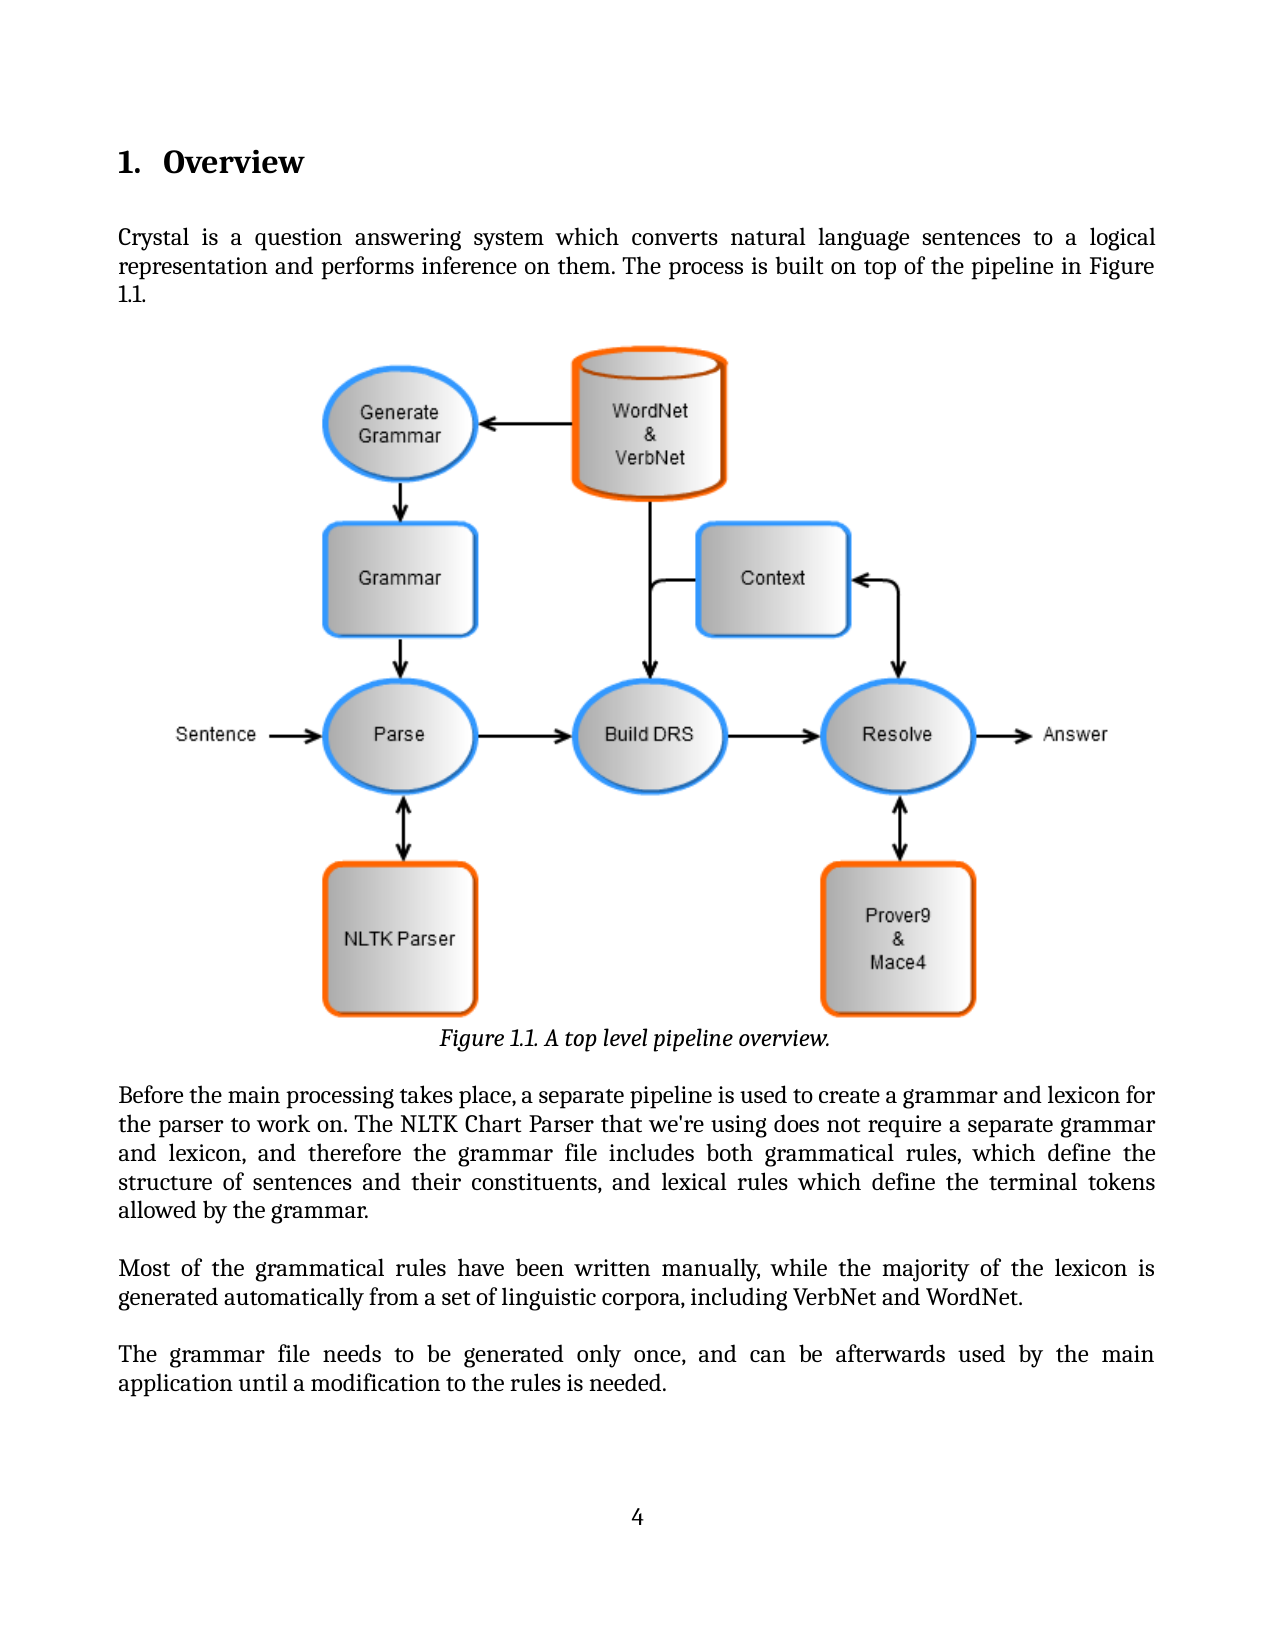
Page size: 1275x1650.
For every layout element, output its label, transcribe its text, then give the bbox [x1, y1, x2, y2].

picture [168, 335, 1114, 1024]
text Crystal is a question answering system which converts natural language sentences to a logical representation and performs inference on them. The process is built on top of the pipeline in Figure 1.1. [118, 223, 1157, 309]
text Figure 1.1. A top level pipeline overview. [168, 1024, 1104, 1052]
subtitle Overview [118, 143, 1157, 182]
text Before the main processing takes place, a separate pipeline is used to create a grammar and lexicon for the parser to work on. The NLTK Chart Parser that we're using does not require a separate grammar and lexicon, and therefore the grammar file includes both grammatical rules, which define the structure of sentences and their constituents, and lexical rules which define the terminal tokens allowed by the grammar. [118, 1081, 1157, 1225]
text The grammar file needs to be generated only once, and can be afterwards used by the main application until a modification to the rules is needed. [118, 1340, 1157, 1397]
text Most of the grammatical rules have been written manually, while the majority of the lexicon is generated automatically from a set of linguistic corpora, including VerbNet and WordNet. [118, 1254, 1157, 1311]
